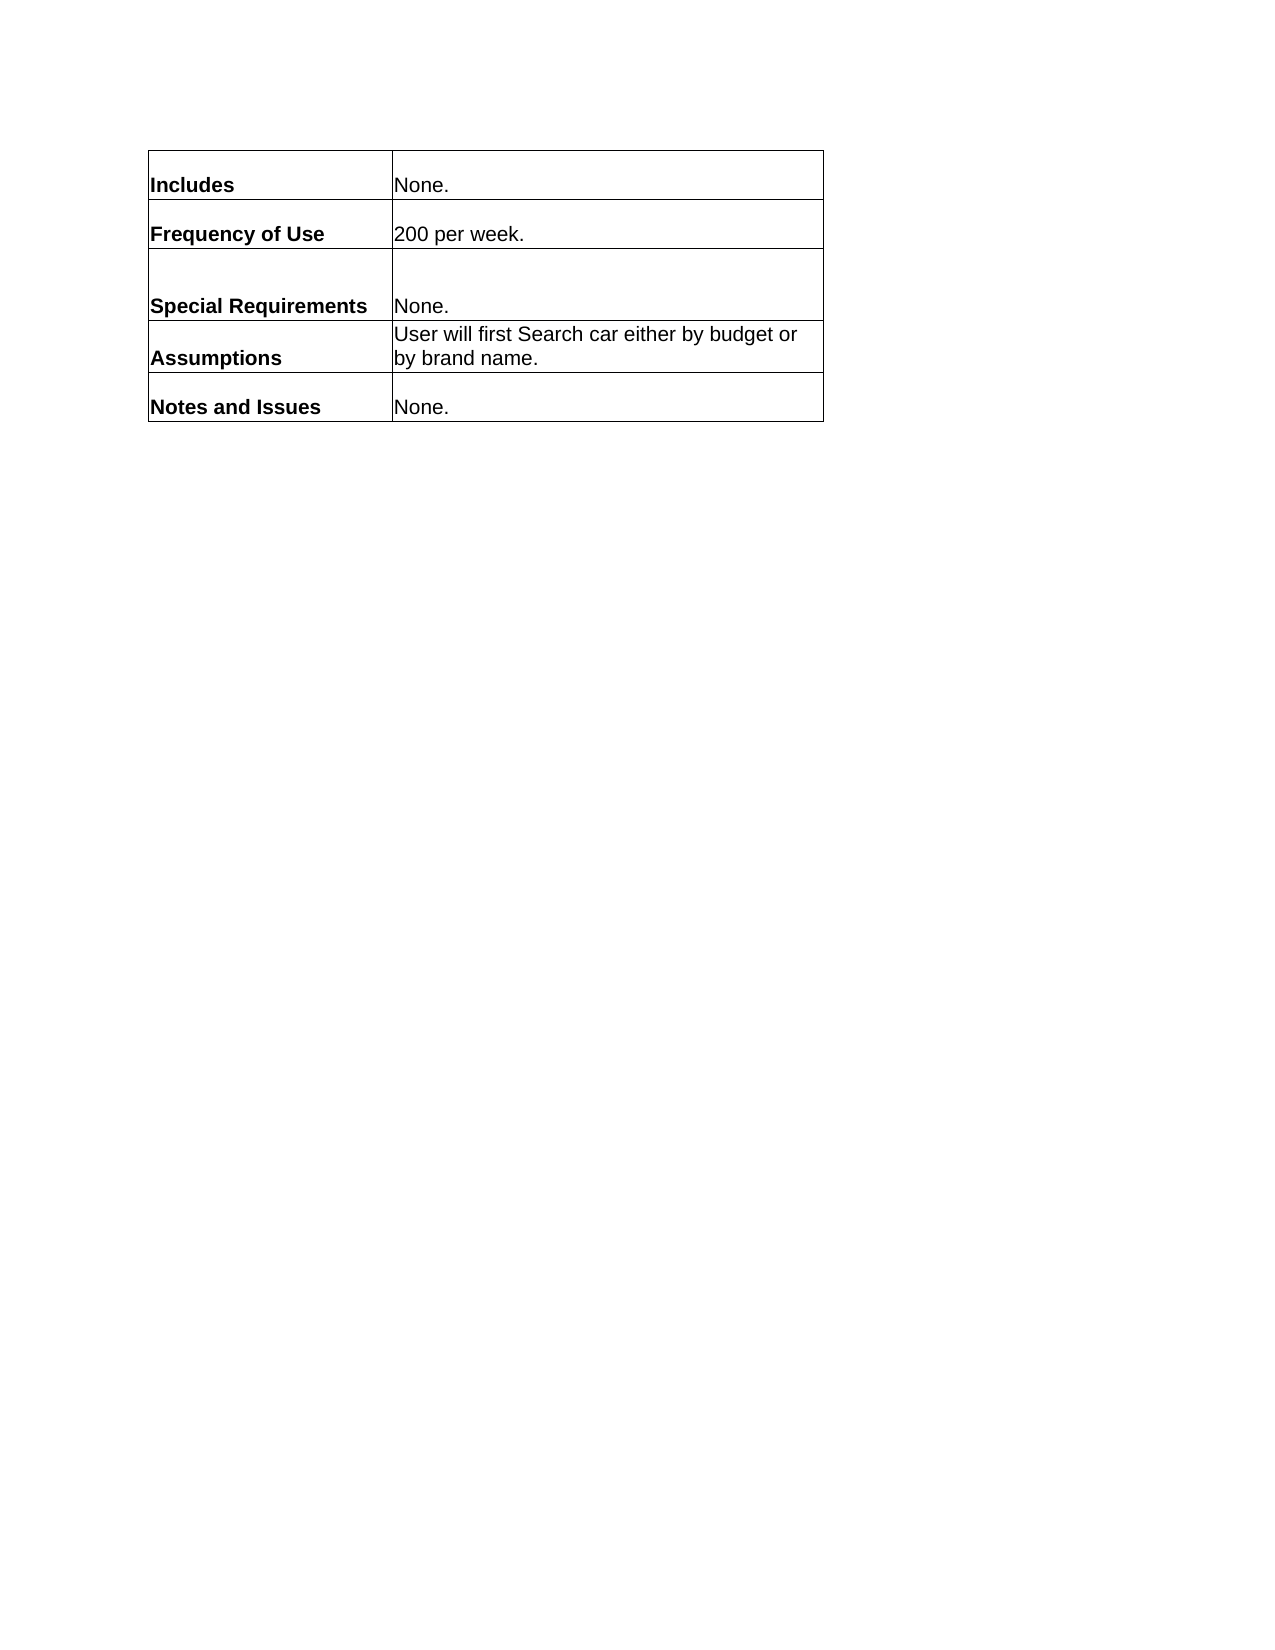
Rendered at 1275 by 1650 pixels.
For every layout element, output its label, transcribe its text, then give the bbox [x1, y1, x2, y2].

table_cell 200 per week. [393, 200, 823, 248]
table_cell [824, 320, 1123, 372]
table_cell [824, 150, 1123, 199]
table_cell Special Requirements [149, 249, 392, 319]
table_cell None. [393, 249, 823, 319]
table_cell Frequency of Use [149, 200, 392, 248]
table_cell Includes [149, 151, 392, 199]
table_cell None. [393, 373, 823, 421]
table_cell [824, 248, 1123, 319]
table_cell User will first Search car either by budget or by brand name. [393, 321, 823, 372]
table_cell [824, 199, 1123, 248]
table_cell None. [393, 151, 823, 199]
table_cell [824, 372, 1123, 421]
table_cell Assumptions [149, 321, 392, 372]
table_cell Notes and Issues [149, 373, 392, 421]
